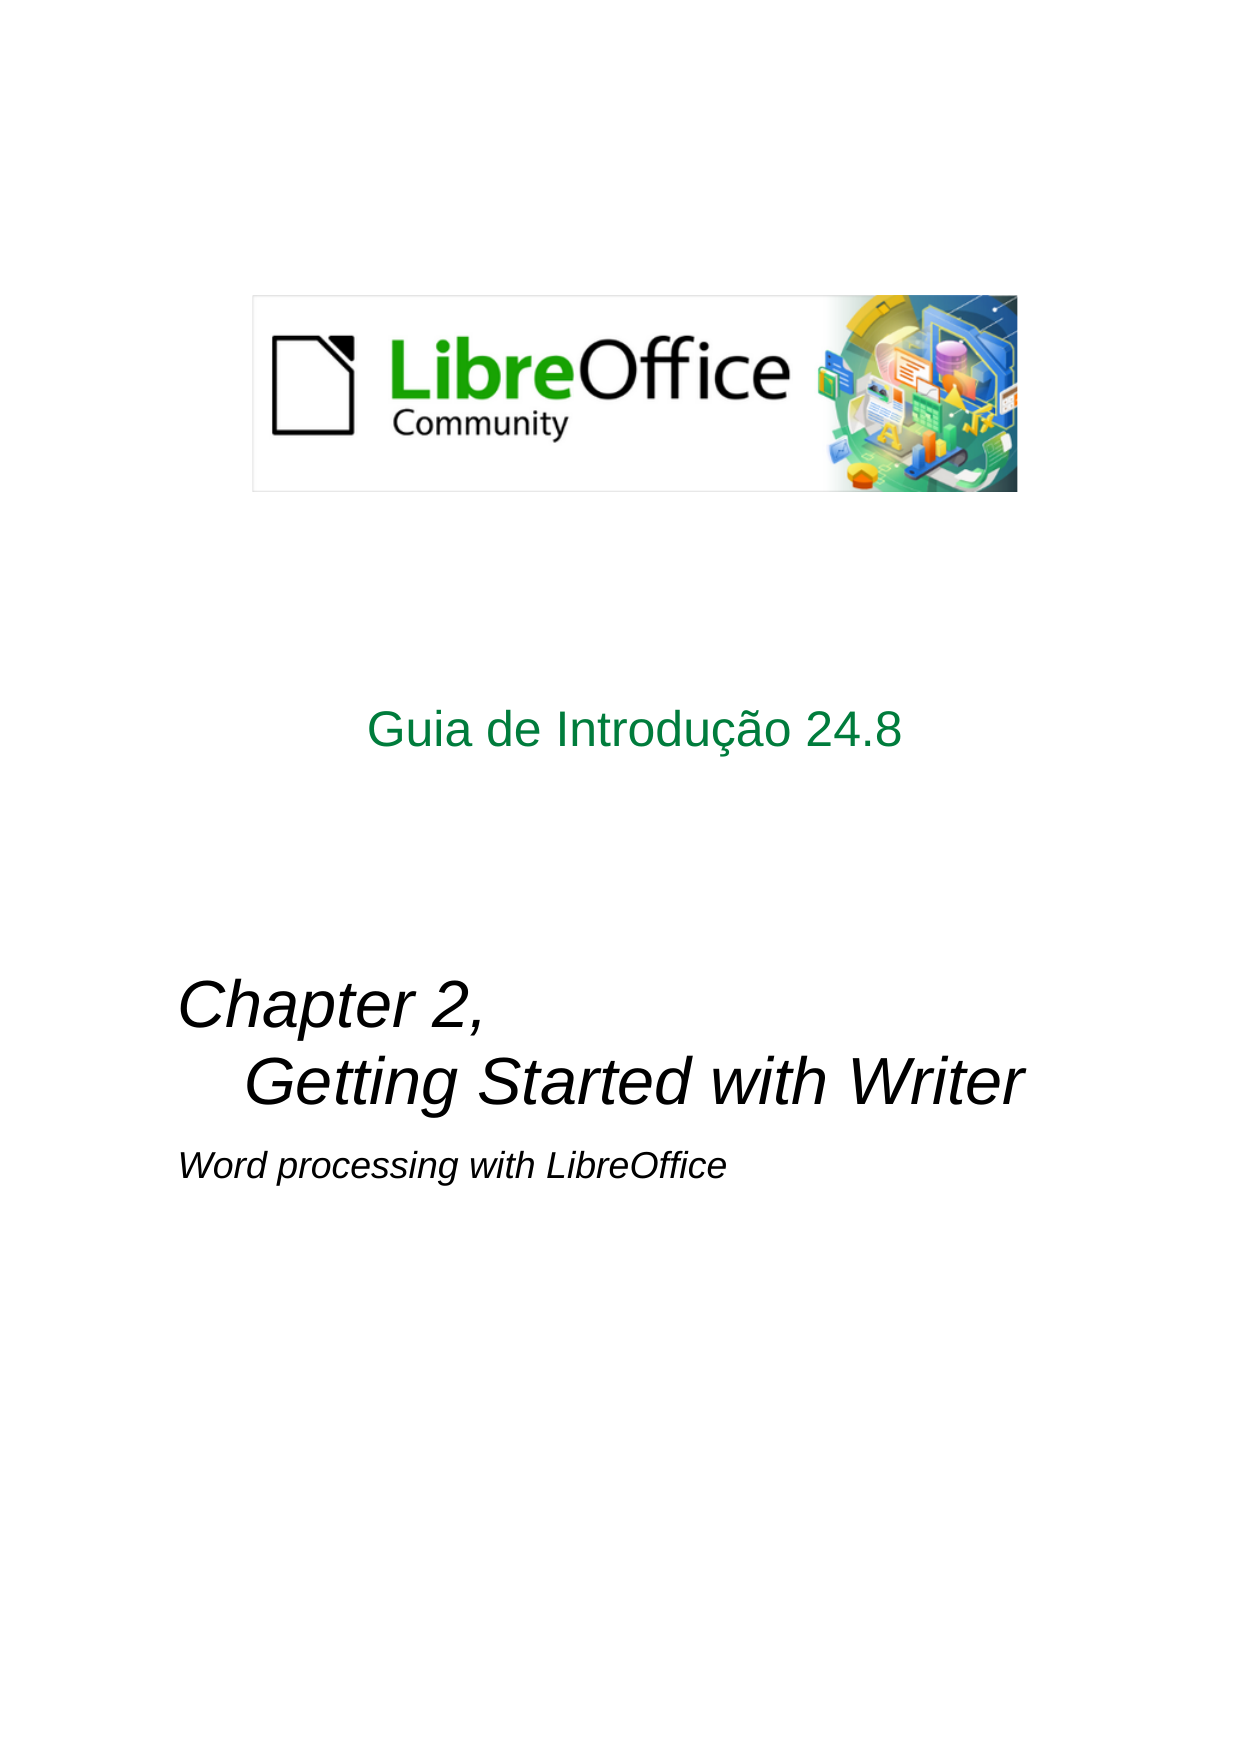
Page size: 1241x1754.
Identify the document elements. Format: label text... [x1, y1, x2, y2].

text Guia de Introdução 24.8 [177, 699, 1093, 757]
title Chapter 2, Getting Started with Writer [177, 965, 1093, 1119]
subtitle Word processing with LibreOffice [177, 1143, 1093, 1187]
picture [252, 295, 1018, 492]
